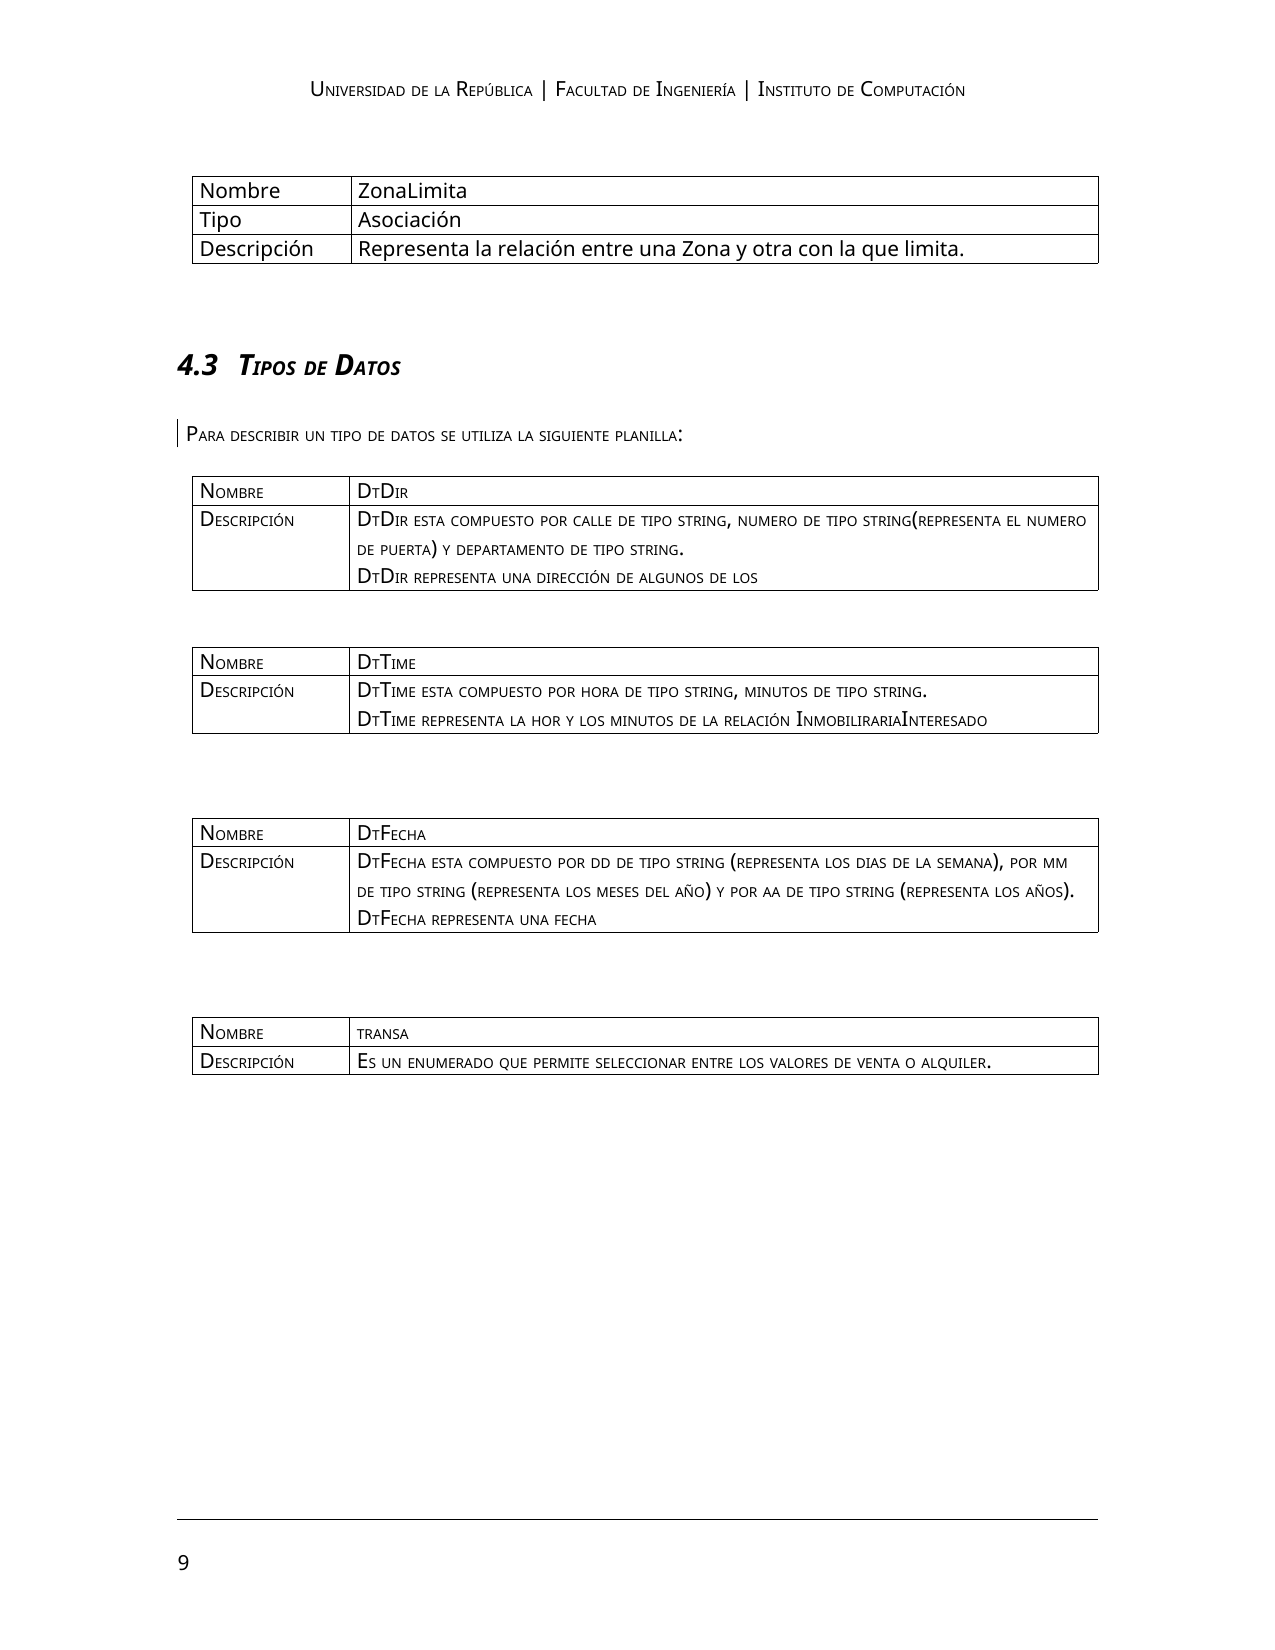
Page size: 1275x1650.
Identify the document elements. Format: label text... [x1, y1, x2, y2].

table_cell Descripción [193, 506, 349, 590]
table_header DtDir [350, 477, 1098, 504]
table_header Nombre [193, 819, 349, 846]
table_header Nombre [193, 477, 349, 504]
table_cell DtDir esta compuesto por calle de tipo string, numero de tipo string(representa el numero de puerta) y departamento de tipo string. DtDir representa una dirección de algunos de los [350, 506, 1098, 590]
table_cell Tipo [193, 206, 351, 234]
subtitle Tipos de Datos [177, 345, 1098, 384]
table_cell Descripción [193, 1047, 349, 1074]
table_header DtTime [350, 648, 1098, 675]
table_cell Descripción [193, 235, 351, 263]
table_header Nombre [193, 648, 349, 675]
table_header DtFecha [350, 819, 1098, 846]
table_cell DtTime esta compuesto por hora de tipo string, minutos de tipo string. DtTime representa la hor y los minutos de la relación InmobilirariaInteresado [350, 676, 1098, 732]
table_cell Asociación [352, 206, 1098, 234]
table_cell Representa la relación entre una Zona y otra con la que limita. [352, 235, 1098, 263]
table_header ZonaLimita [352, 177, 1098, 205]
table_cell Descripción [193, 847, 349, 932]
table_header Nombre [193, 1018, 349, 1046]
table_header transa [350, 1018, 1098, 1046]
table_header Nombre [193, 177, 351, 205]
table_cell Es un enumerado que permite seleccionar entre los valores de venta o alquiler. [350, 1047, 1098, 1074]
table_cell Descripción [193, 676, 349, 732]
table_cell DtFecha esta compuesto por dd de tipo string (representa los dias de la semana), por mm de tipo string (representa los meses del año) y por aa de tipo string (representa los años). DtFecha representa una fecha [350, 847, 1098, 932]
text Para describir un tipo de datos se utiliza la siguiente planilla: [178, 419, 1098, 447]
